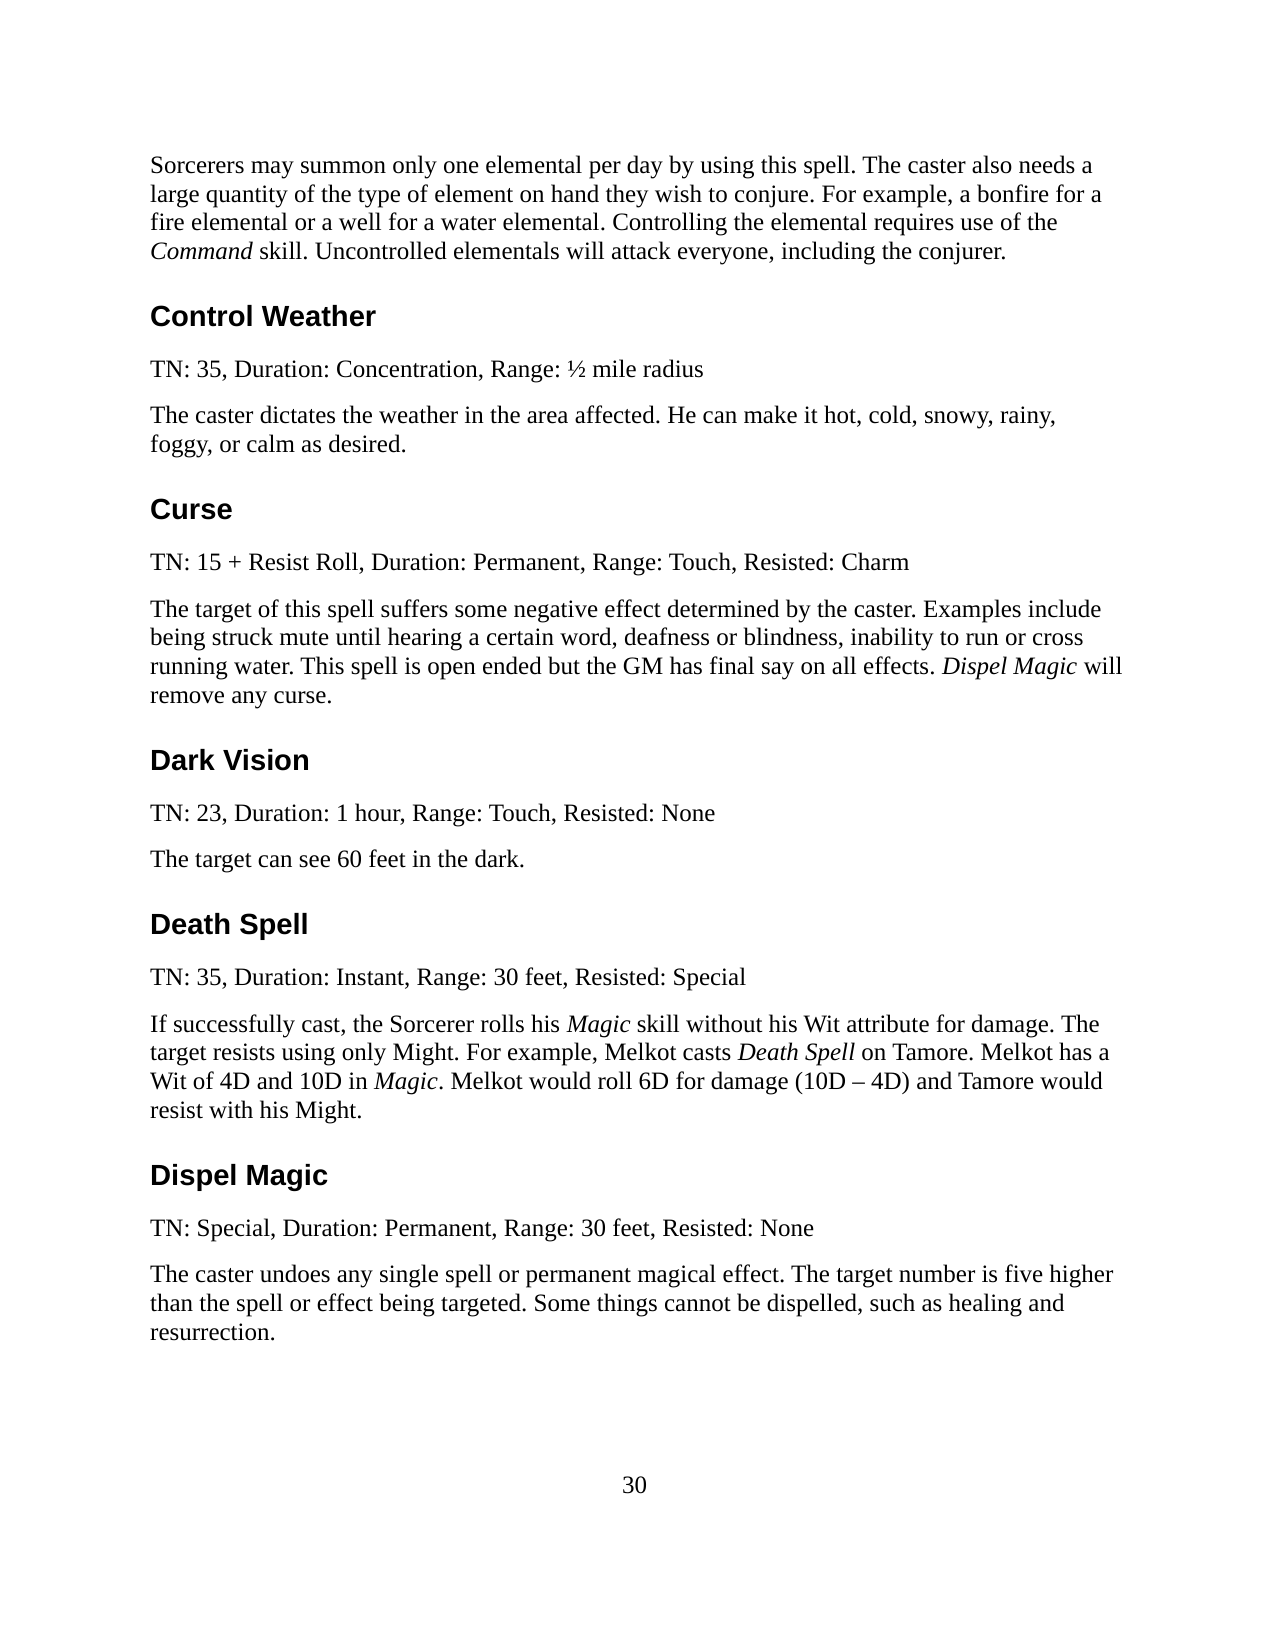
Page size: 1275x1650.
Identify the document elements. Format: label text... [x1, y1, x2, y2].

text If successfully cast, the Sorcerer rolls his Magic skill without his Wit attribute for damage. The target resists using only Might. For example, Melkot casts Death Spell on Tamore. Melkot has a Wit of 4D and 10D in Magic. Melkot would roll 6D for damage (10D – 4D) and Tamore would resist with his Might. [150, 1009, 1125, 1124]
subtitle Dark Vision [150, 743, 1125, 776]
text TN: 35, Duration: Concentration, Range: ½ mile radius [150, 354, 1125, 383]
text The caster undoes any single spell or permanent magical effect. The target number is five higher than the spell or effect being targeted. Some things cannot be dispelled, such as healing and resurrection. [150, 1259, 1125, 1346]
subtitle Dispel Magic [150, 1158, 1125, 1191]
text The caster dictates the weather in the area affected. He can make it hot, cold, snowy, rainy, foggy, or calm as desired. [150, 401, 1125, 458]
text TN: Special, Duration: Permanent, Range: 30 feet, Resisted: None [150, 1213, 1125, 1241]
text The target can see 60 feet in the dark. [150, 844, 1125, 873]
subtitle Curse [150, 492, 1125, 526]
text TN: 15 + Resist Roll, Duration: Permanent, Range: Touch, Resisted: Charm [150, 547, 1125, 576]
subtitle Death Spell [150, 907, 1125, 941]
subtitle Control Weather [150, 299, 1125, 332]
text Sorcerers may summon only one elemental per day by using this spell. The caster also needs a large quantity of the type of element on hand they wish to conjure. For example, a bonfire for a fire elemental or a well for a water elemental. Controlling the elemental requires use of the Command skill. Uncontrolled elementals will attack everyone, including the conjurer. [150, 150, 1125, 265]
text TN: 23, Duration: 1 hour, Range: Touch, Resisted: None [150, 798, 1125, 826]
text The target of this spell suffers some negative effect determined by the caster. Examples include being struck mute until hearing a certain word, deafness or blindness, inability to run or cross running water. This spell is open ended but the GM has final say on all effects. Dispel Magic will remove any curse. [150, 594, 1125, 709]
text TN: 35, Duration: Instant, Range: 30 feet, Resisted: Special [150, 962, 1125, 991]
